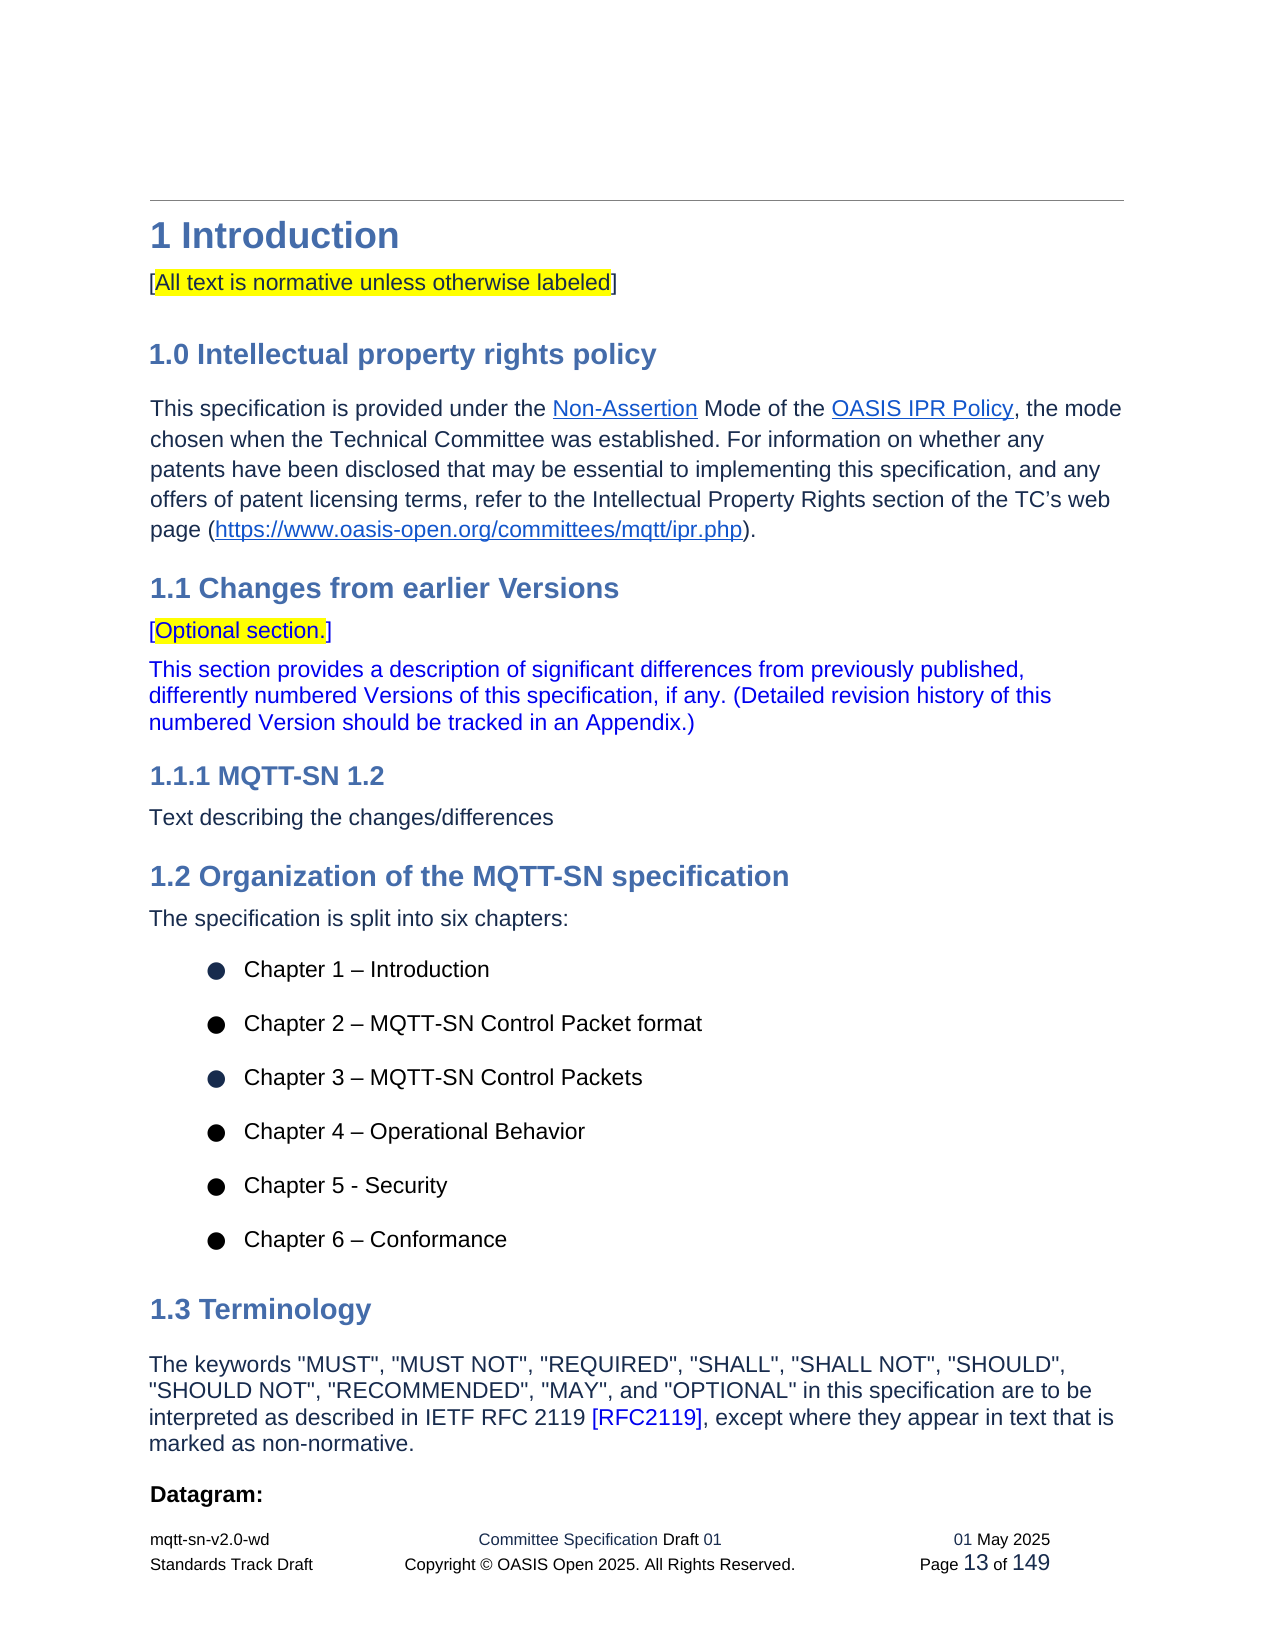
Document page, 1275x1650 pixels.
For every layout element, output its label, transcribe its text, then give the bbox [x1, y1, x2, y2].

subtitle 1.1.1 MQTT-SN 1.2 [150, 760, 1124, 791]
text This section provides a description of significant differences from previously published, differently numbered Versions of this specification, if any. (Detailed revision history of this numbered Version should be tracked in an Appendix.) [148, 656, 1124, 735]
list Chapter 4 – Operational Behavior [206, 1106, 1125, 1152]
text The keywords "MUST", "MUST NOT", "REQUIRED", "SHALL", "SHALL NOT", "SHOULD", "SHOULD NOT", "RECOMMENDED", "MAY", and "OPTIONAL" in this specification are to be interpreted as described in IETF RFC 2119 [RFC2119], except where they appear in text that is marked as non-normative. [148, 1351, 1124, 1456]
text [Optional section.] [148, 617, 1124, 644]
list Chapter 1 – Introduction [206, 944, 1125, 991]
text [All text is normative unless otherwise labeled] [148, 269, 611, 296]
list Chapter 5 - Security [206, 1159, 1125, 1206]
text [All text is normative unless otherwise labeled] [617, 269, 1124, 296]
list Chapter 3 – MQTT-SN Control Packets [206, 1052, 1125, 1098]
text Datagram: [150, 1481, 1125, 1508]
text Text describing the changes/differences [148, 804, 1124, 830]
text The specification is split into six chapters: [148, 905, 1124, 931]
subtitle 1 Introduction [150, 201, 1124, 257]
list Chapter 6 – Conformance [206, 1213, 1125, 1260]
subtitle 1.0 Intellectual property rights policy [148, 337, 1124, 370]
subtitle 1.3 Terminology [150, 1292, 1124, 1326]
subtitle 1.1 Changes from earlier Versions [150, 571, 1124, 605]
list Chapter 2 – MQTT-SN Control Packet format [206, 998, 1125, 1044]
text This specification is provided under the Non-Assertion Mode of the OASIS IPR Policy, the mode chosen when the Technical Committee was established. For information on whether any patents have been disclosed that may be essential to implementing this specification, and any offers of patent licensing terms, refer to the Intellectual Property Rights section of the TC’s web page (https://www.oasis-open.org/committees/mqtt/ipr.php). [150, 395, 1125, 543]
subtitle 1.2 Organization of the MQTT-SN specification [150, 859, 1124, 893]
